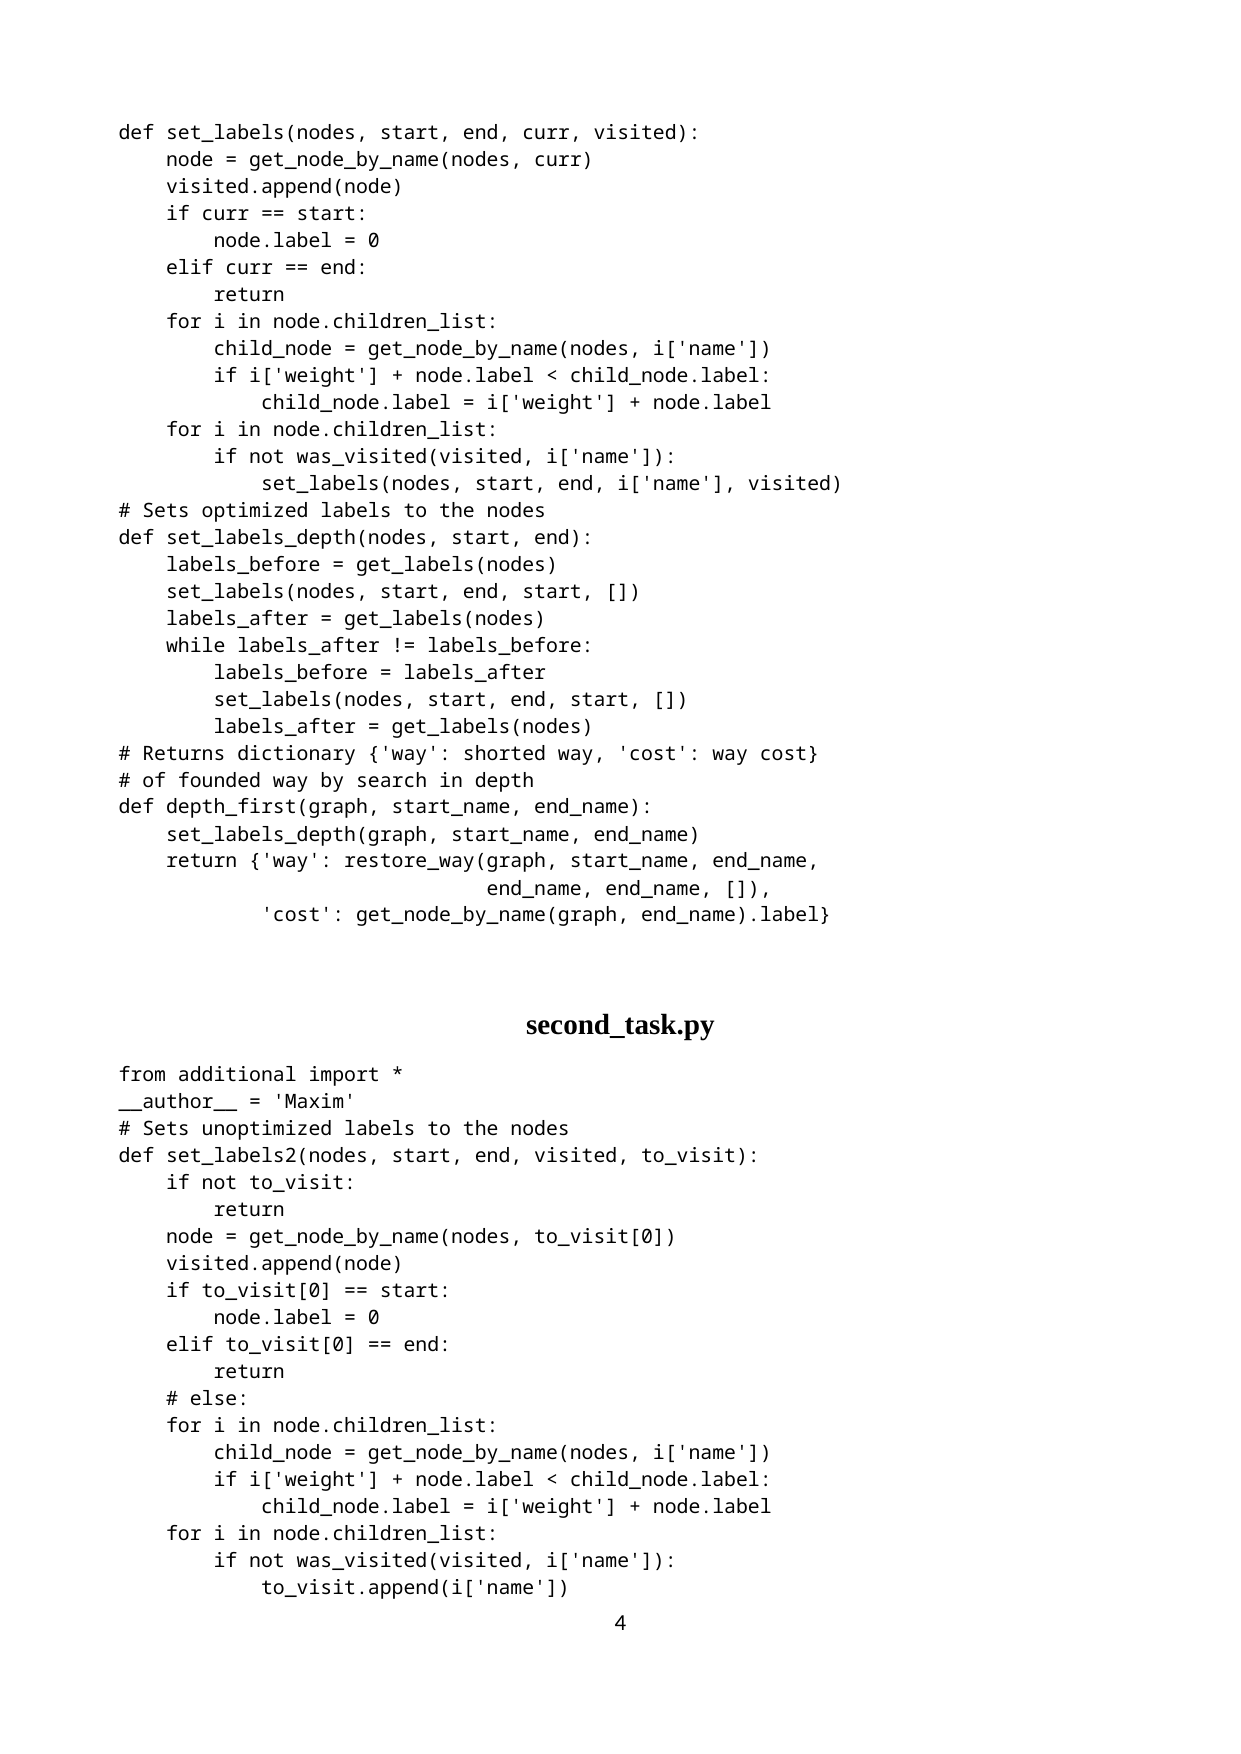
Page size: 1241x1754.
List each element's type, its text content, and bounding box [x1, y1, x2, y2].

text end_name, end_name, []), [118, 874, 1122, 901]
text visited.append(node) [118, 1249, 1122, 1276]
text if not was_visited(visited, i['name']): [118, 442, 1122, 469]
text for i in node.children_list: [118, 1411, 1122, 1438]
text set_labels(nodes, start, end, start, []) [118, 685, 1122, 712]
text # Returns dictionary {'way': shorted way, 'cost': way cost} [118, 739, 1122, 766]
text # Sets optimized labels to the nodes [118, 496, 1122, 523]
text if not was_visited(visited, i['name']): [118, 1546, 1122, 1573]
text visited.append(node) [118, 172, 1122, 199]
text labels_before = labels_after [118, 658, 1122, 685]
text for i in node.children_list: [118, 415, 1122, 442]
text # of founded way by search in depth [118, 766, 1122, 793]
text if i['weight'] + node.label < child_node.label: [118, 1465, 1122, 1492]
text node.label = 0 [118, 226, 1122, 253]
text return [118, 280, 1122, 307]
text set_labels_depth(graph, start_name, end_name) [118, 820, 1122, 847]
text for i in node.children_list: [118, 307, 1122, 334]
text __author__ = 'Maxim' [118, 1087, 1122, 1114]
text elif to_visit[0] == end: [118, 1330, 1122, 1357]
text if not to_visit: [118, 1168, 1122, 1195]
text set_labels(nodes, start, end, start, []) [118, 577, 1122, 604]
text # Sets unoptimized labels to the nodes [118, 1114, 1122, 1141]
text labels_after = get_labels(nodes) [118, 712, 1122, 739]
text for i in node.children_list: [118, 1519, 1122, 1546]
text node = get_node_by_name(nodes, curr) [118, 145, 1122, 172]
text set_labels(nodes, start, end, i['name'], visited) [118, 469, 1122, 496]
text def set_labels(nodes, start, end, curr, visited): [118, 118, 1122, 145]
text from additional import * [118, 1060, 1122, 1087]
text node.label = 0 [118, 1303, 1122, 1330]
text node = get_node_by_name(nodes, to_visit[0]) [118, 1222, 1122, 1249]
text def depth_first(graph, start_name, end_name): [118, 793, 1122, 820]
text 'cost': get_node_by_name(graph, end_name).label} [118, 901, 1122, 928]
text return {'way': restore_way(graph, start_name, end_name, [118, 847, 1122, 874]
text # else: [118, 1384, 1122, 1411]
text if to_visit[0] == start: [118, 1276, 1122, 1303]
text labels_after = get_labels(nodes) [118, 604, 1122, 631]
text def set_labels_depth(nodes, start, end): [118, 523, 1122, 550]
text child_node.label = i['weight'] + node.label [118, 388, 1122, 415]
text child_node.label = i['weight'] + node.label [118, 1492, 1122, 1519]
text child_node = get_node_by_name(nodes, i['name']) [118, 334, 1122, 361]
text second_task.py [118, 1007, 1122, 1041]
text return [118, 1195, 1122, 1222]
text return [118, 1357, 1122, 1384]
text elif curr == end: [118, 253, 1122, 280]
text if curr == start: [118, 199, 1122, 226]
text child_node = get_node_by_name(nodes, i['name']) [118, 1438, 1122, 1465]
text labels_before = get_labels(nodes) [118, 550, 1122, 577]
text while labels_after != labels_before: [118, 631, 1122, 658]
text def set_labels2(nodes, start, end, visited, to_visit): [118, 1141, 1122, 1168]
text to_visit.append(i['name']) [118, 1573, 1122, 1600]
text if i['weight'] + node.label < child_node.label: [118, 361, 1122, 388]
